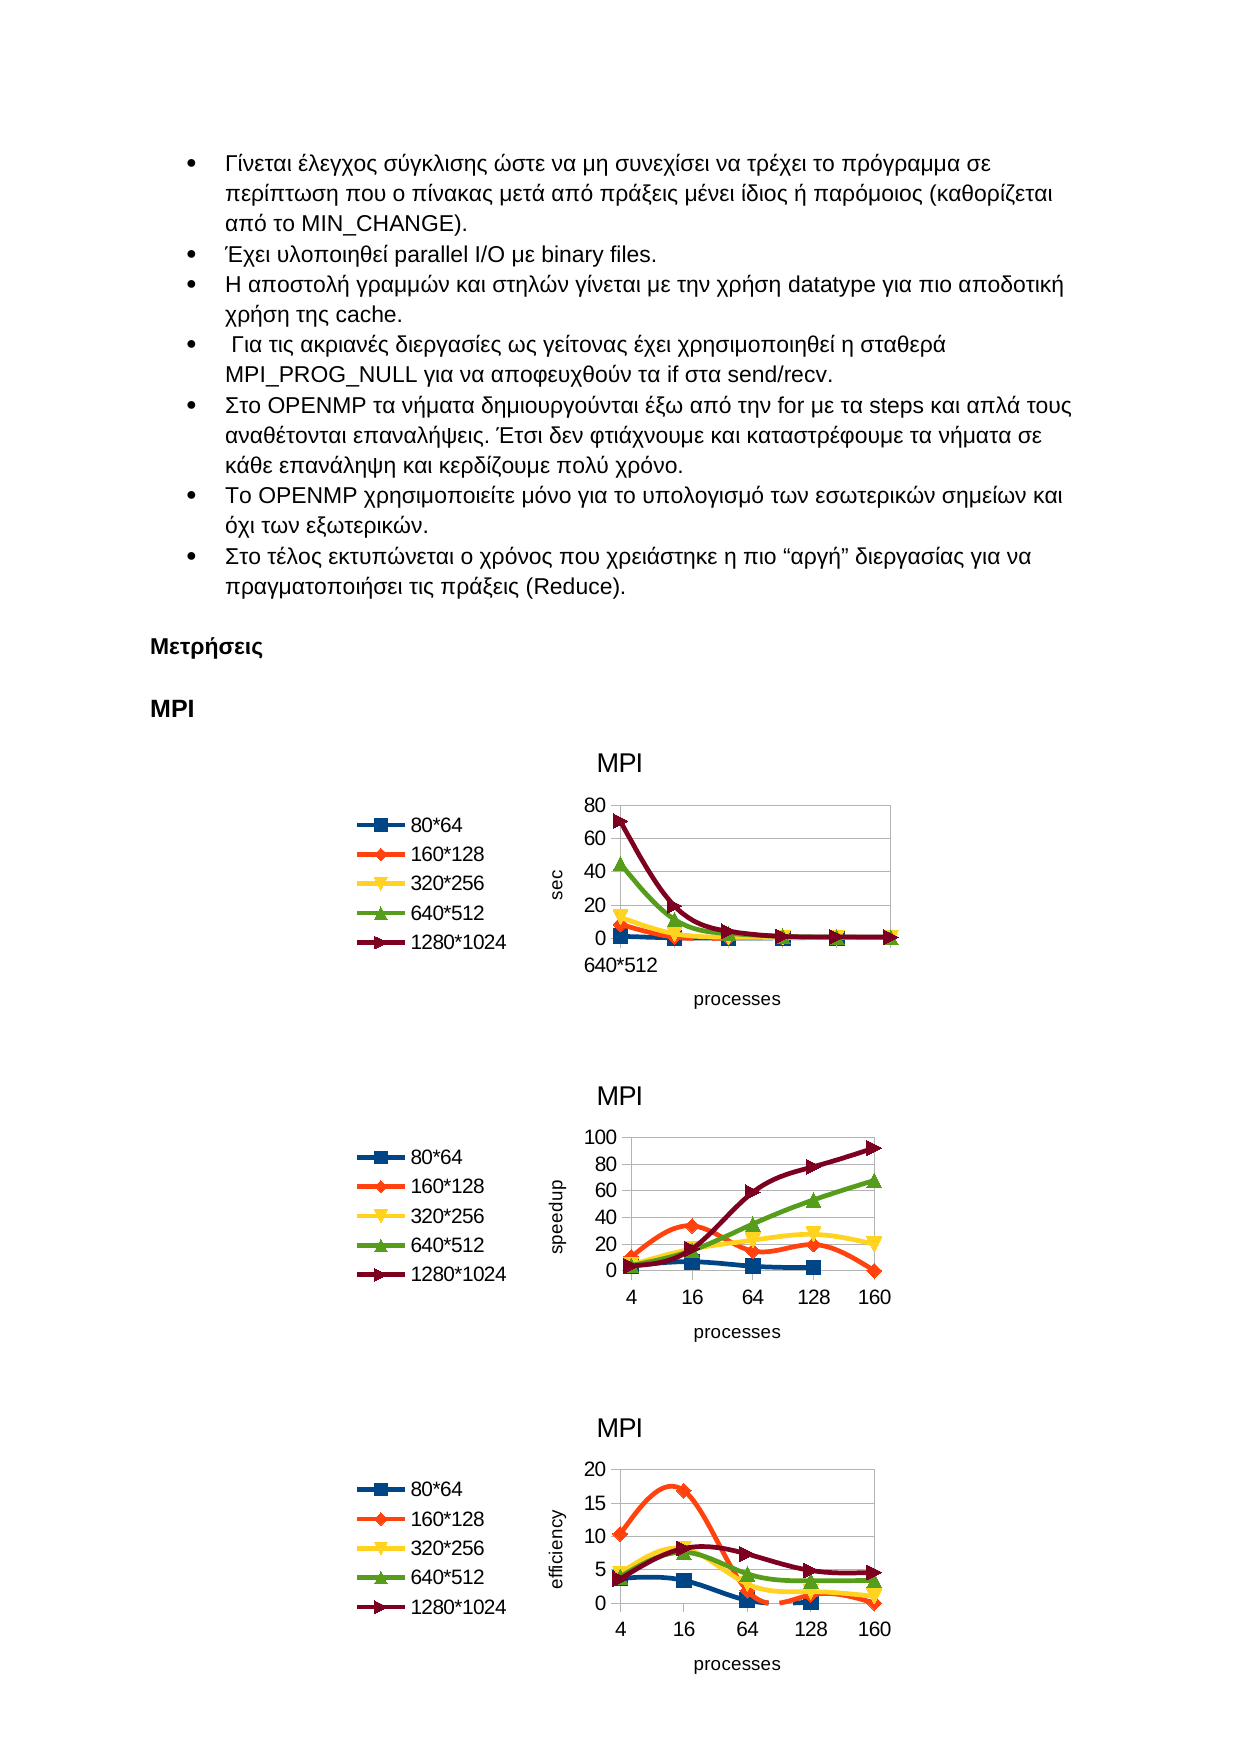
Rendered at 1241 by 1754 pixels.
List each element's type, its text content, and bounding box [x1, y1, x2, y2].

list πραγματοποιήσει τις πράξεις (Reduce). [225, 573, 1090, 629]
list Στο OPENMP τα νήματα δημιουργούνται έξω από την for με τα steps και απλά τους αναθέτονται επαναλήψεις. Έτσι δεν φτιάχνουμε και καταστρέφουμε τα νήματα σε κάθε επανάληψη και κερδίζουμε πολύ χρόνο. [187, 392, 1090, 478]
list Η αποστολή γραμμών και στηλών γίνεται με την χρήση datatype για πιο αποδοτική χρήση της cache. [187, 271, 1090, 327]
text MPI [150, 694, 1090, 722]
list Στο τέλος εκτυπώνεται ο χρόνος που χρειάστηκε η πιο “αργή” διεργασίας για να [187, 543, 1090, 569]
list Γίνεται έλεγχος σύγκλισης ώστε να μη συνεχίσει να τρέχει το πρόγραμμα σε περίπτωση που ο πίνακας μετά από πράξεις μένει ίδιος ή παρόμοιος (καθορίζεται από το MIN_CHANGE). [187, 150, 1090, 237]
list Για τις ακριανές διεργασίες ως γείτονας έχει χρησιμοποιηθεί η σταθερά MPI_PROG_NULL για να αποφευχθούν τα if στα send/recv. [187, 331, 1090, 388]
list Το OPENMP χρησιμοποιείτε μόνο για το υπολογισμό των εσωτερικών σημείων και όχι των εξωτερικών. [187, 482, 1090, 539]
list Έχει υλοποιηθεί parallel I/O με binary files. [187, 241, 1090, 267]
list Μετρήσεις [150, 633, 1090, 690]
